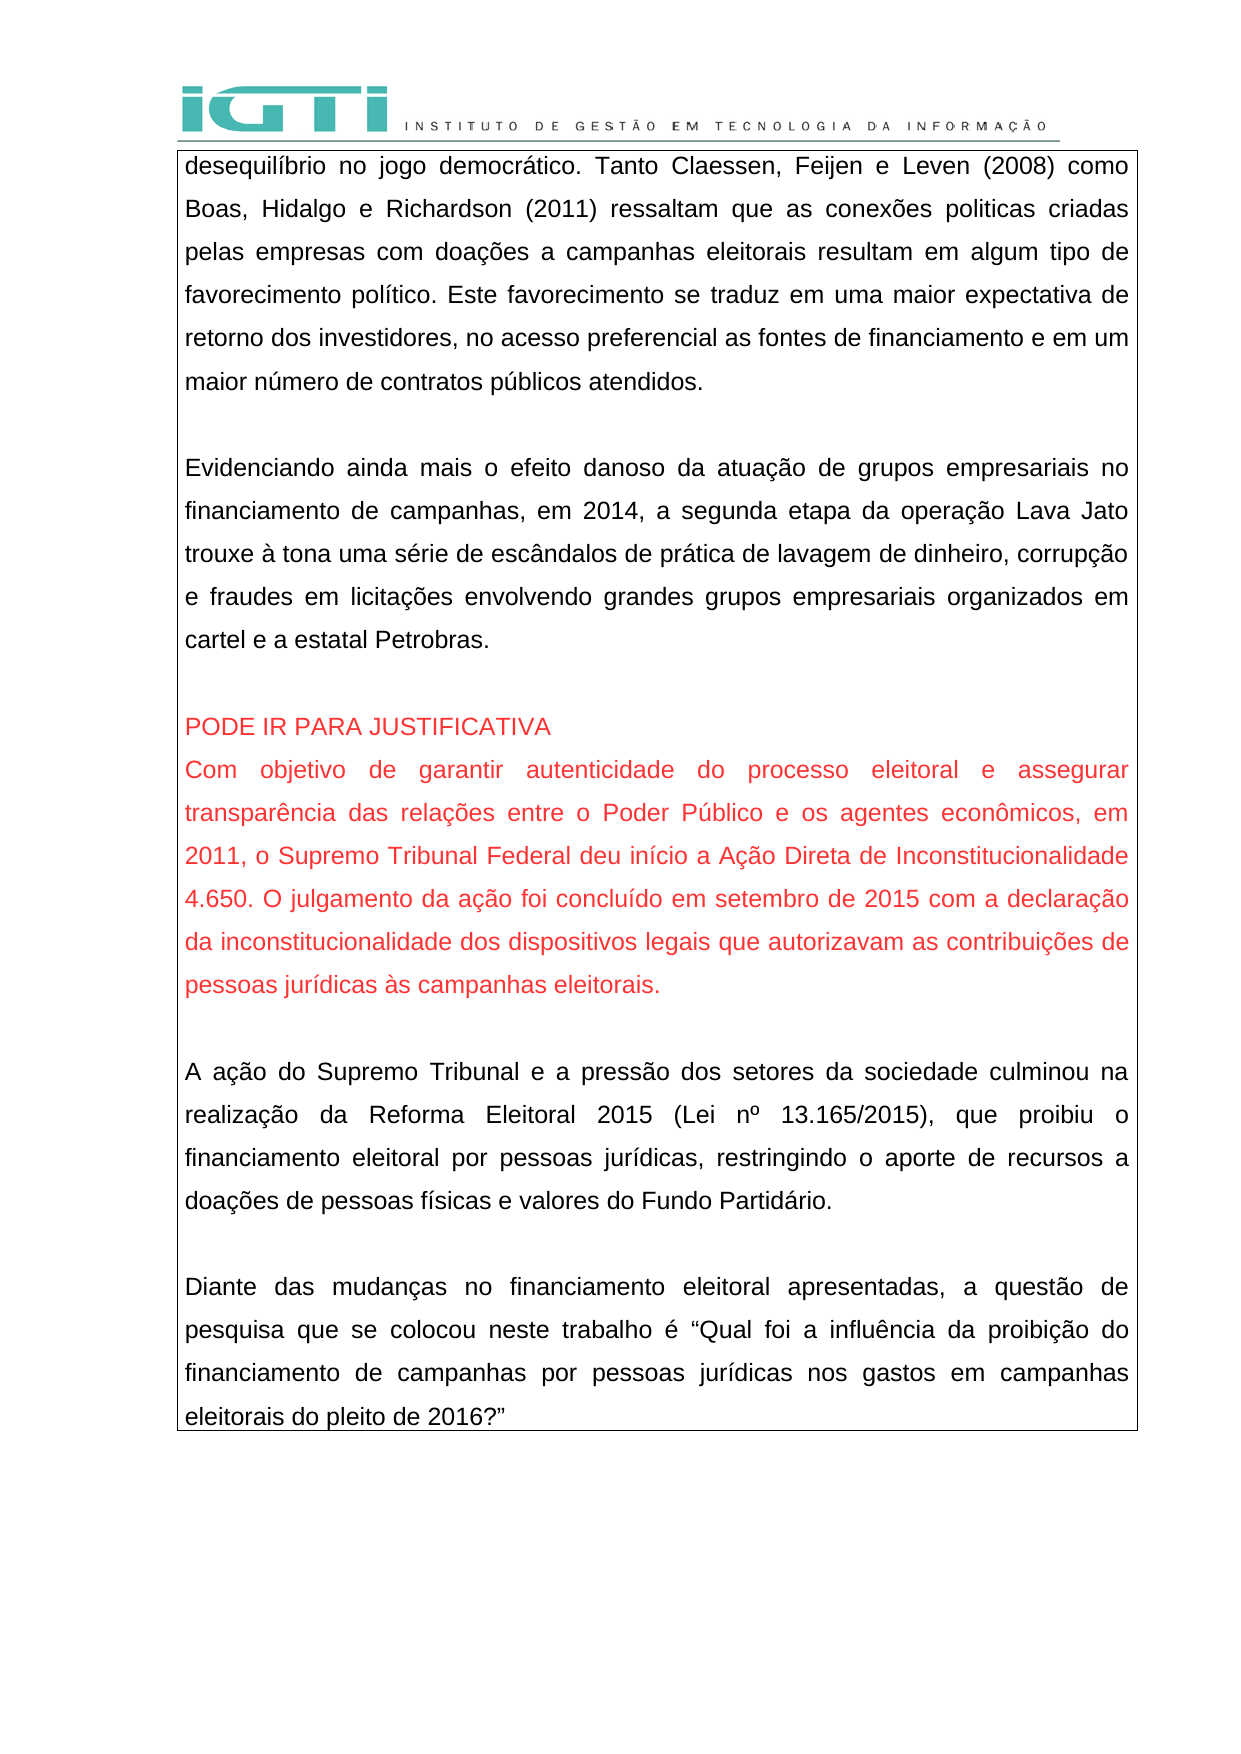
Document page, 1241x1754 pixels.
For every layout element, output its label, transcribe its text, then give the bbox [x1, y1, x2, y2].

picture [177, 73, 1063, 150]
table_header desequilíbrio no jogo democrático. Tanto Claessen, Feijen e Leven (2008) como Boas, Hidalgo e Richardson (2011) ressaltam que as conexões politicas criadas pelas empresas com doações a campanhas eleitorais resultam em algum tipo de favorecimento político. Este favorecimento se traduz em uma maior expectativa de retorno dos investidores, no acesso preferencial as fontes de financiamento e em um maior número de contratos públicos atendidos. Evidenciando ainda mais o efeito danoso da atuação de grupos empresariais no financiamento de campanhas, em 2014, a segunda etapa da operação Lava Jato trouxe à tona uma série de escândalos de prática de lavagem de dinheiro, corrupção e fraudes em licitações envolvendo grandes grupos empresariais organizados em cartel e a estatal Petrobras. PODE IR PARA JUSTIFICATIVA Com objetivo de garantir autenticidade do processo eleitoral e assegurar transparência das relações entre o Poder Público e os agentes econômicos, em 2011, o Supremo Tribunal Federal deu início a Ação Direta de Inconstitucionalidade 4.650. O julgamento da ação foi concluído em setembro de 2015 com a declaração da inconstitucionalidade dos dispositivos legais que autorizavam as contribuições de pessoas jurídicas às campanhas eleitorais. A ação do Supremo Tribunal e a pressão dos setores da sociedade culminou na realização da Reforma Eleitoral 2015 (Lei nº 13.165/2015), que proibiu o financiamento eleitoral por pessoas jurídicas, restringindo o aporte de recursos a doações de pessoas físicas e valores do Fundo Partidário. Diante das mudanças no financiamento eleitoral apresentadas, a questão de pesquisa que se colocou neste trabalho é “Qual foi a influência da proibição do financiamento de campanhas por pessoas jurídicas nos gastos em campanhas eleitorais do pleito de 2016?” [178, 151, 1137, 1430]
